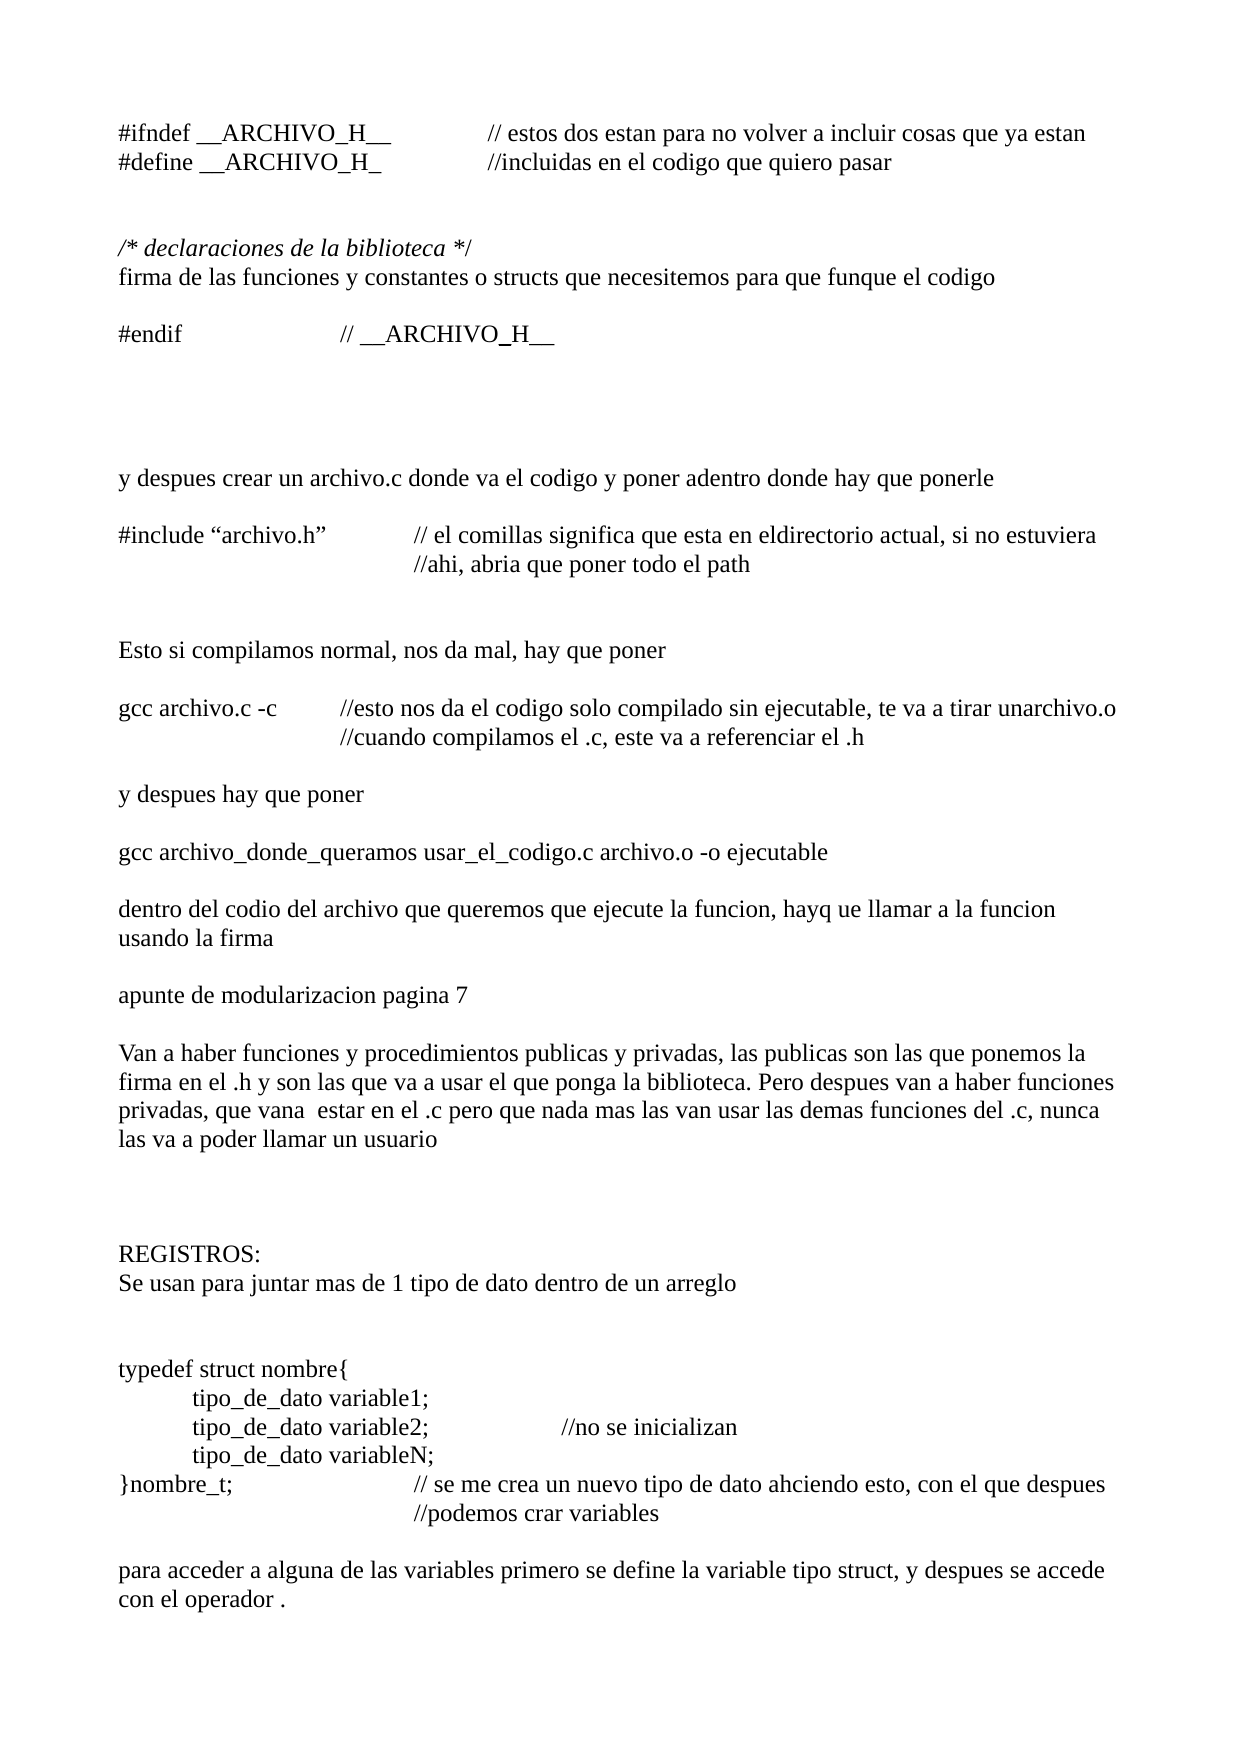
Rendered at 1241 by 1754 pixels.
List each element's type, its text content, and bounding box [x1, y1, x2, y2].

text gcc archivo.c -c //esto nos da el codigo solo compilado sin ejecutable, te va a tirar unarchivo.o [118, 693, 1122, 722]
text tipo_de_dato variable1; [118, 1383, 1122, 1412]
text #endif // __ARCHIVO_H__ [118, 319, 1122, 348]
text Esto si compilamos normal, nos da mal, hay que poner [118, 636, 1122, 664]
text }nombre_t; // se me crea un nuevo tipo de dato ahciendo esto, con el que despues //podemos crar variables [118, 1469, 1122, 1527]
text Van a haber funciones y procedimientos publicas y privadas, las publicas son las que ponemos la firma en el .h y son las que va a usar el que ponga la biblioteca. Pero despues van a haber funciones privadas, que vana estar en el .c pero que nada mas las van usar las demas funciones del .c, nunca las va a poder llamar un usuario [118, 1038, 1122, 1153]
text tipo_de_dato variable2; //no se inicializan [118, 1412, 1122, 1441]
text Se usan para juntar mas de 1 tipo de dato dentro de un arreglo [118, 1268, 1122, 1297]
text /* declaraciones de la biblioteca */ [118, 233, 1122, 262]
text firma de las funciones y constantes o structs que necesitemos para que funque el codigo [118, 262, 1122, 291]
text apunte de modularizacion pagina 7 [118, 981, 1122, 1009]
text #define __ARCHIVO_H_ //incluidas en el codigo que quiero pasar [118, 147, 1122, 176]
text REGISTROS: [118, 1239, 1122, 1268]
text tipo_de_dato variableN; [118, 1441, 1122, 1469]
text #include “archivo.h” // el comillas significa que esta en eldirectorio actual, si no estuviera //ahi, abria que poner todo el path [118, 521, 1122, 578]
text para acceder a alguna de las variables primero se define la variable tipo struct, y despues se accede con el operador . [118, 1556, 1122, 1613]
text #ifndef __ARCHIVO_H__ // estos dos estan para no volver a incluir cosas que ya estan [118, 118, 1122, 147]
text y despues crear un archivo.c donde va el codigo y poner adentro donde hay que ponerle [118, 463, 1122, 492]
text dentro del codio del archivo que queremos que ejecute la funcion, hayq ue llamar a la funcion usando la firma [118, 894, 1122, 952]
text //cuando compilamos el .c, este va a referenciar el .h [118, 722, 1122, 751]
text gcc archivo_donde_queramos usar_el_codigo.c archivo.o -o ejecutable [118, 837, 1122, 866]
text y despues hay que poner [118, 779, 1122, 808]
text typedef struct nombre{ [118, 1354, 1122, 1383]
